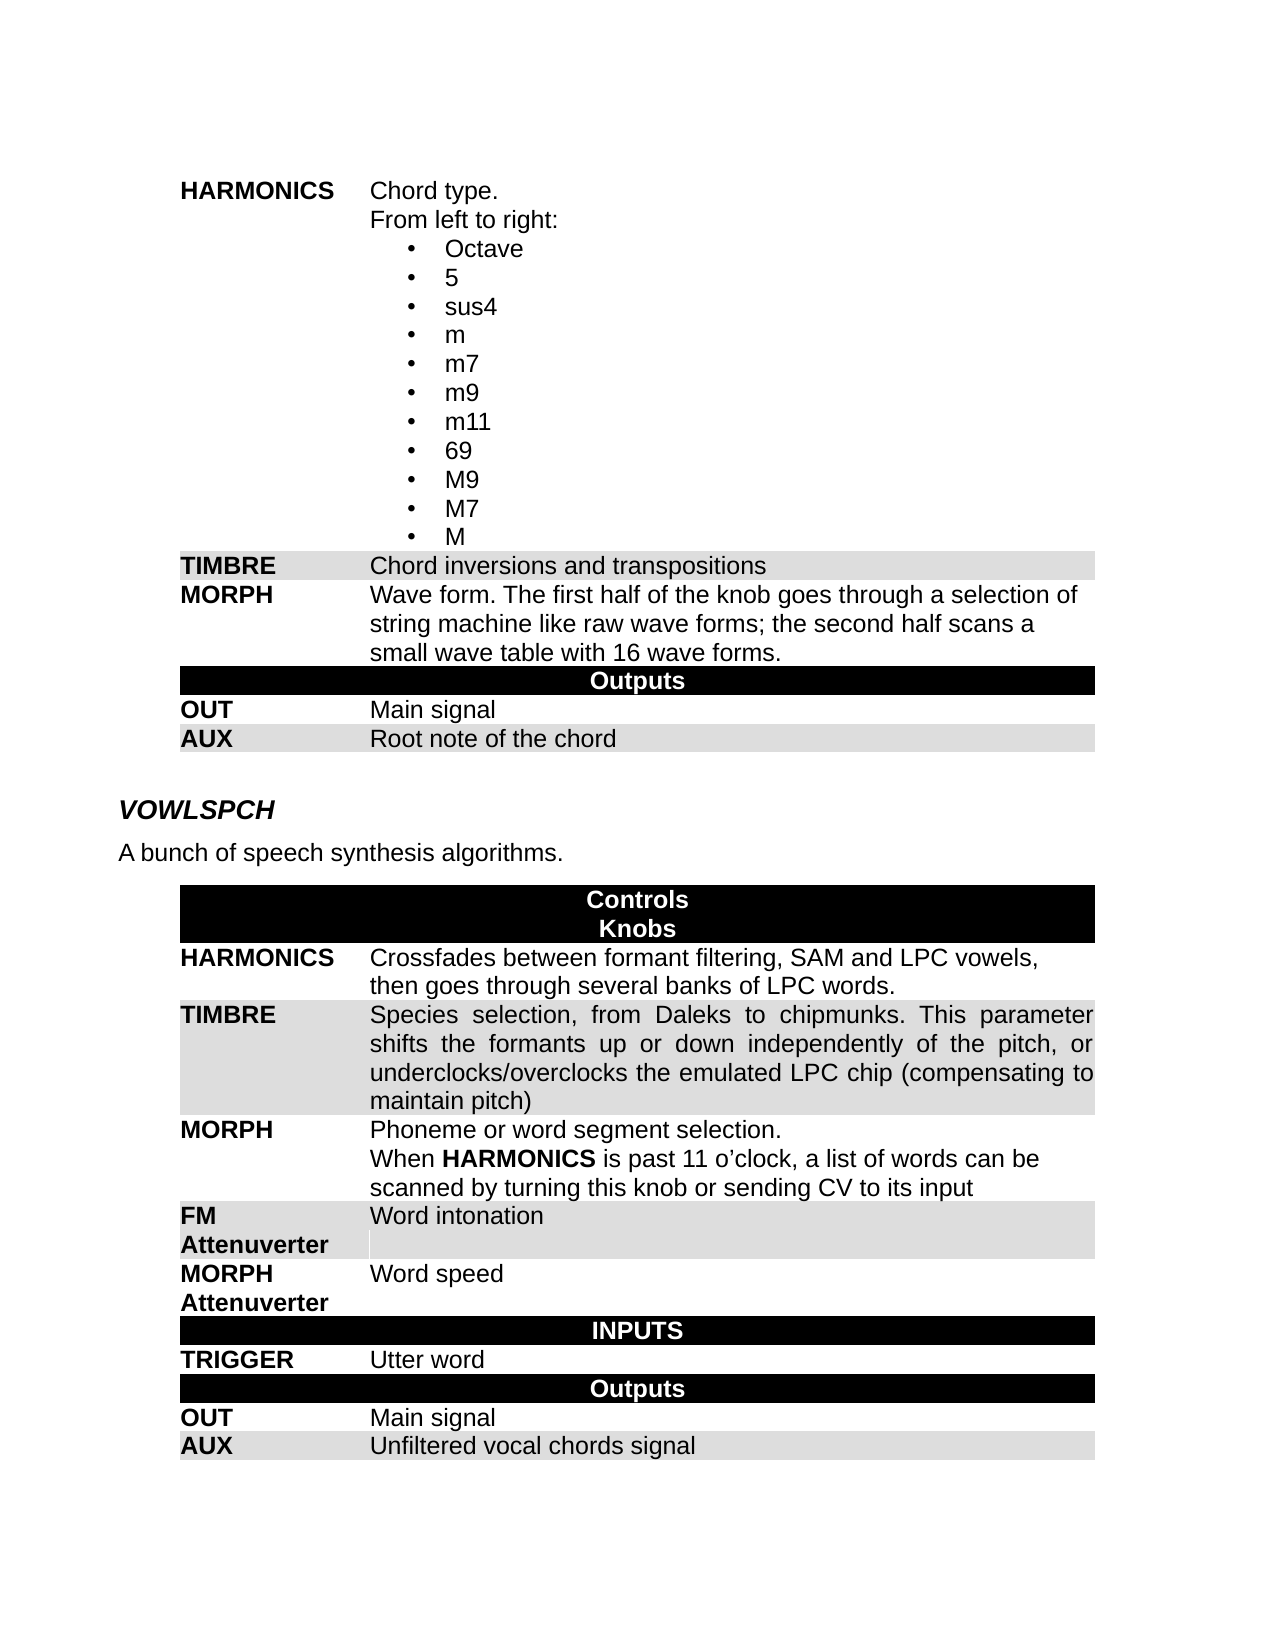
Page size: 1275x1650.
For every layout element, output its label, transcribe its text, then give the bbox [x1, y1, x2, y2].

table_cell Phoneme or word segment selection. When HARMONICS is past 11 o’clock, a list of words can be scanned by turning this knob or sending CV to its input [370, 1115, 1095, 1201]
table_cell HARMONICS [180, 176, 369, 551]
table_cell Wave form. The first half of the knob goes through a selection of string machine like raw wave forms; the second half scans a small wave table with 16 wave forms. [370, 580, 1095, 666]
text A bunch of speech synthesis algorithms. [118, 837, 1157, 866]
table_cell TIMBRE [180, 1029, 369, 1115]
subtitle VOWLSPCH [118, 794, 1157, 825]
table_cell HARMONICS [180, 943, 369, 1000]
table_cell Chord type. From left to right: Octave 5 sus4 m m7 m9 m11 69 M9 M7 M [370, 176, 1095, 551]
table_cell MORPH [180, 580, 369, 666]
table_cell MORPH [180, 1115, 369, 1201]
table_cell Crossfades between formant filtering, SAM and LPC vowels, then goes through several banks of LPC words. [370, 943, 1095, 1000]
table_cell Word intonation [370, 1230, 1095, 1259]
table_cell Word speed [370, 1288, 1095, 1316]
